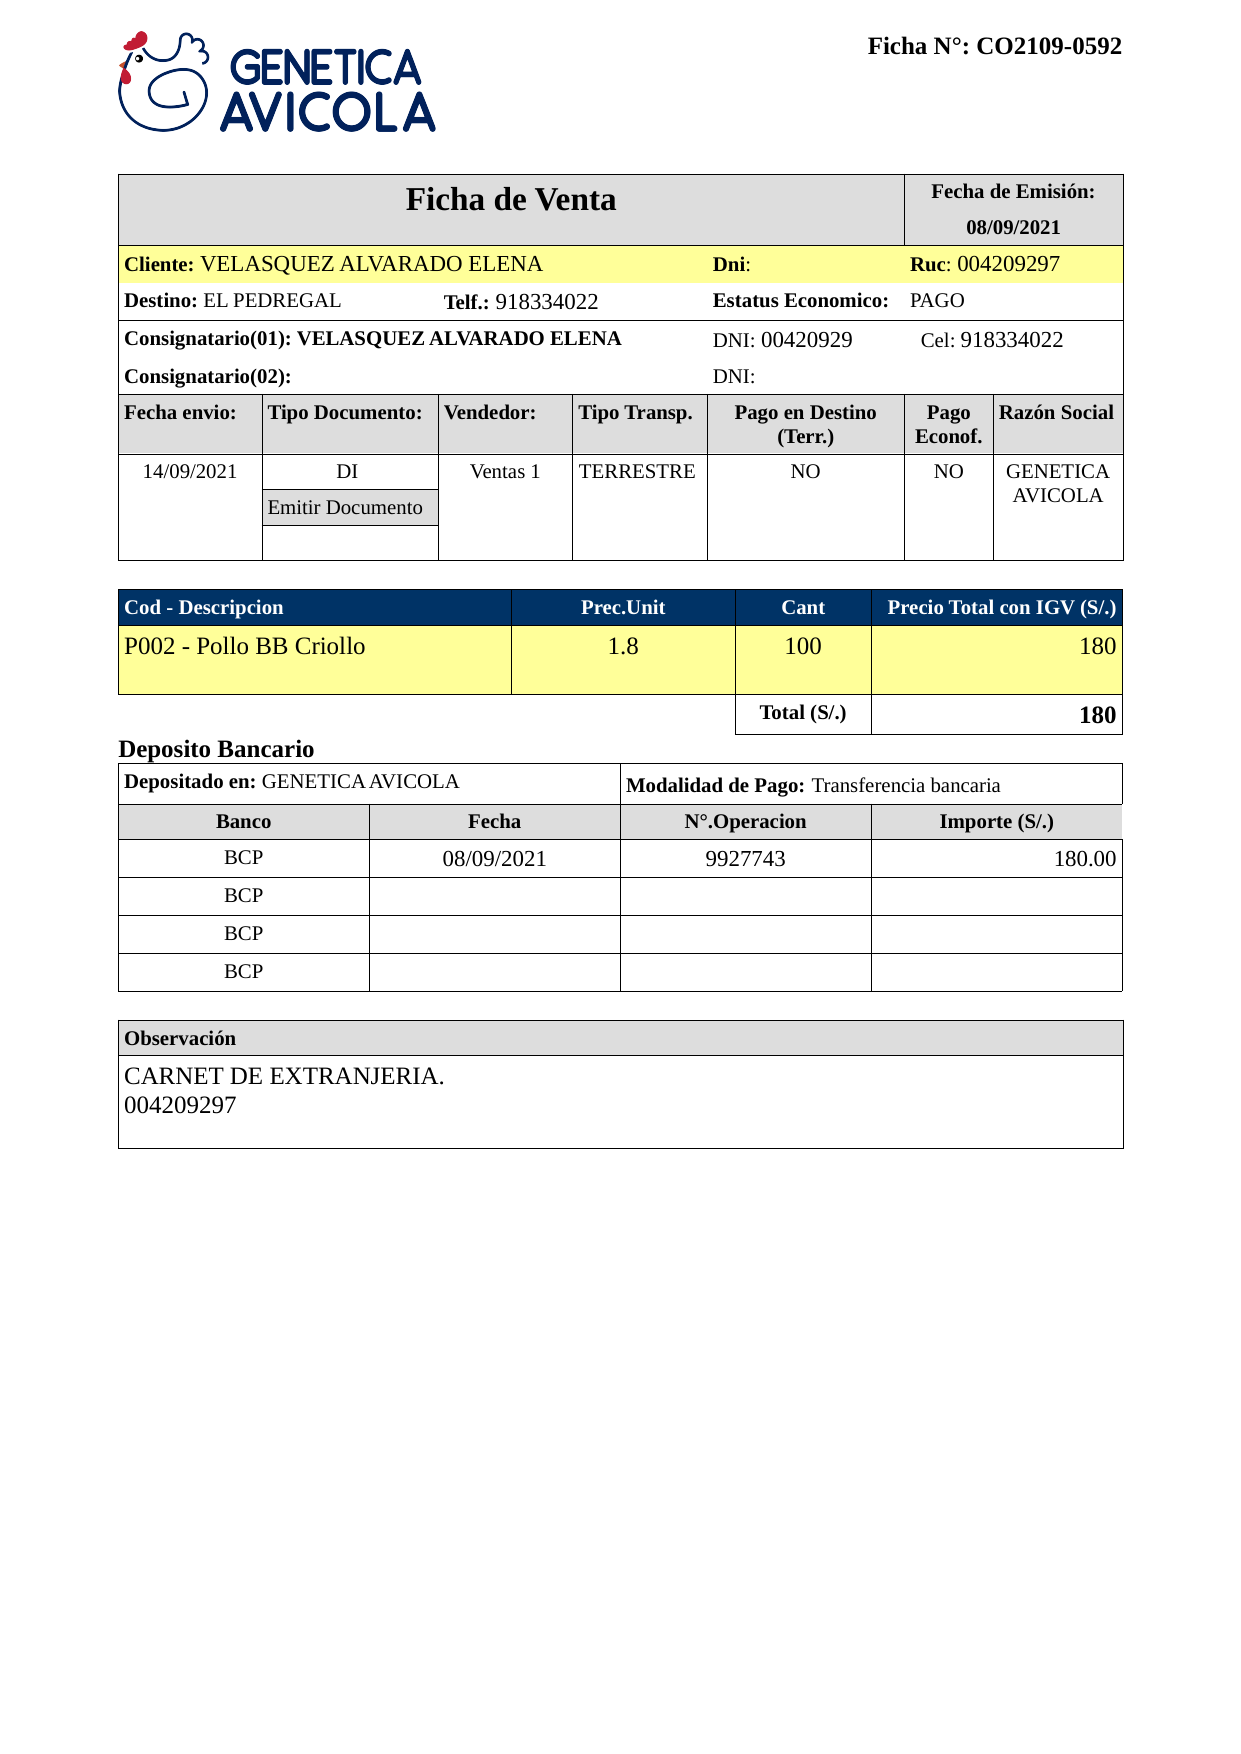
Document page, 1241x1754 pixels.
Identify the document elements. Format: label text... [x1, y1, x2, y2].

table_cell DNI: 00420929 [707, 321, 915, 358]
table_cell [872, 954, 1122, 991]
table_cell Fecha envio: [119, 395, 262, 453]
table_header Fecha de Emisión: [905, 175, 1123, 209]
table_cell BCP [119, 840, 369, 877]
table_cell Importe (S/.) [872, 805, 1122, 839]
table_cell [621, 916, 871, 953]
table_cell DNI: [707, 358, 1123, 394]
table_header Cod - Descripcion [119, 590, 511, 625]
table_cell BCP [119, 954, 369, 991]
table_cell GENETICA AVICOLA [994, 455, 1123, 560]
picture [118, 31, 436, 132]
table_cell Ventas 1 [439, 455, 572, 560]
table_cell Fecha [370, 805, 620, 839]
table_cell Banco [119, 805, 369, 839]
table_cell Destino: EL PEDREGAL [119, 283, 438, 320]
table_cell NO [905, 455, 993, 560]
table_cell Telf.: 918334022 [438, 283, 707, 320]
table_cell [621, 954, 871, 991]
table_cell [263, 526, 438, 560]
table_header Precio Total con IGV (S/.) [872, 590, 1122, 625]
table_cell [872, 878, 1122, 915]
table_cell TERRESTRE [573, 455, 707, 560]
table_header Observación [119, 1021, 1123, 1055]
table_cell DI [263, 455, 438, 489]
table_cell Total (S/.) [736, 695, 871, 734]
table_cell [370, 954, 620, 991]
table_cell [370, 916, 620, 953]
table_header Cant [736, 590, 871, 625]
table_header Ficha de Venta [119, 175, 904, 245]
table_cell BCP [119, 916, 369, 953]
table_cell [621, 878, 871, 915]
table_cell Estatus Economico: [707, 283, 904, 320]
table_cell 180 [872, 626, 1122, 694]
table_cell [511, 695, 735, 734]
table_cell Tipo Documento: [263, 395, 438, 453]
table_cell 100 [736, 626, 871, 694]
table_cell [370, 878, 620, 915]
table_cell CARNET DE EXTRANJERIA. 004209297 [119, 1056, 1123, 1148]
table_cell [118, 695, 511, 734]
table_cell PAGO [904, 283, 1123, 320]
table_cell Razón Social [994, 395, 1123, 453]
table_cell Vendedor: [439, 395, 572, 453]
table_cell BCP [119, 878, 369, 915]
table_cell Pago Econof. [905, 395, 993, 453]
table_cell 14/09/2021 [119, 455, 262, 560]
table_cell Emitir Documento [263, 490, 438, 525]
table_header Modalidad de Pago: Transferencia bancaria [621, 764, 1122, 803]
table_cell [872, 916, 1122, 953]
table_cell Pago en Destino (Terr.) [708, 395, 904, 453]
table_cell Consignatario(02): [119, 358, 707, 394]
table_cell 08/09/2021 [905, 209, 1123, 245]
table_cell 180 [872, 695, 1122, 734]
table_cell NO [708, 455, 904, 560]
table_cell 08/09/2021 [370, 840, 620, 877]
table_cell 9927743 [621, 840, 871, 877]
table_header Prec.Unit [512, 590, 735, 625]
table_header Depositado en: GENETICA AVICOLA [119, 764, 620, 803]
table_cell P002 - Pollo BB Criollo [119, 626, 511, 694]
text Deposito Bancario [118, 734, 1122, 763]
table_cell 1.8 [512, 626, 735, 694]
table_cell Ruc: 004209297 [904, 246, 1123, 283]
table_cell Cel: 918334022 [915, 321, 1123, 358]
table_cell Tipo Transp. [573, 395, 707, 453]
table_cell Consignatario(01): VELASQUEZ ALVARADO ELENA [119, 321, 707, 358]
table_cell N°.Operacion [621, 805, 871, 839]
table_cell 180.00 [872, 840, 1122, 877]
table_cell Dni: [707, 246, 904, 283]
table_cell Cliente: VELASQUEZ ALVARADO ELENA [119, 246, 707, 283]
